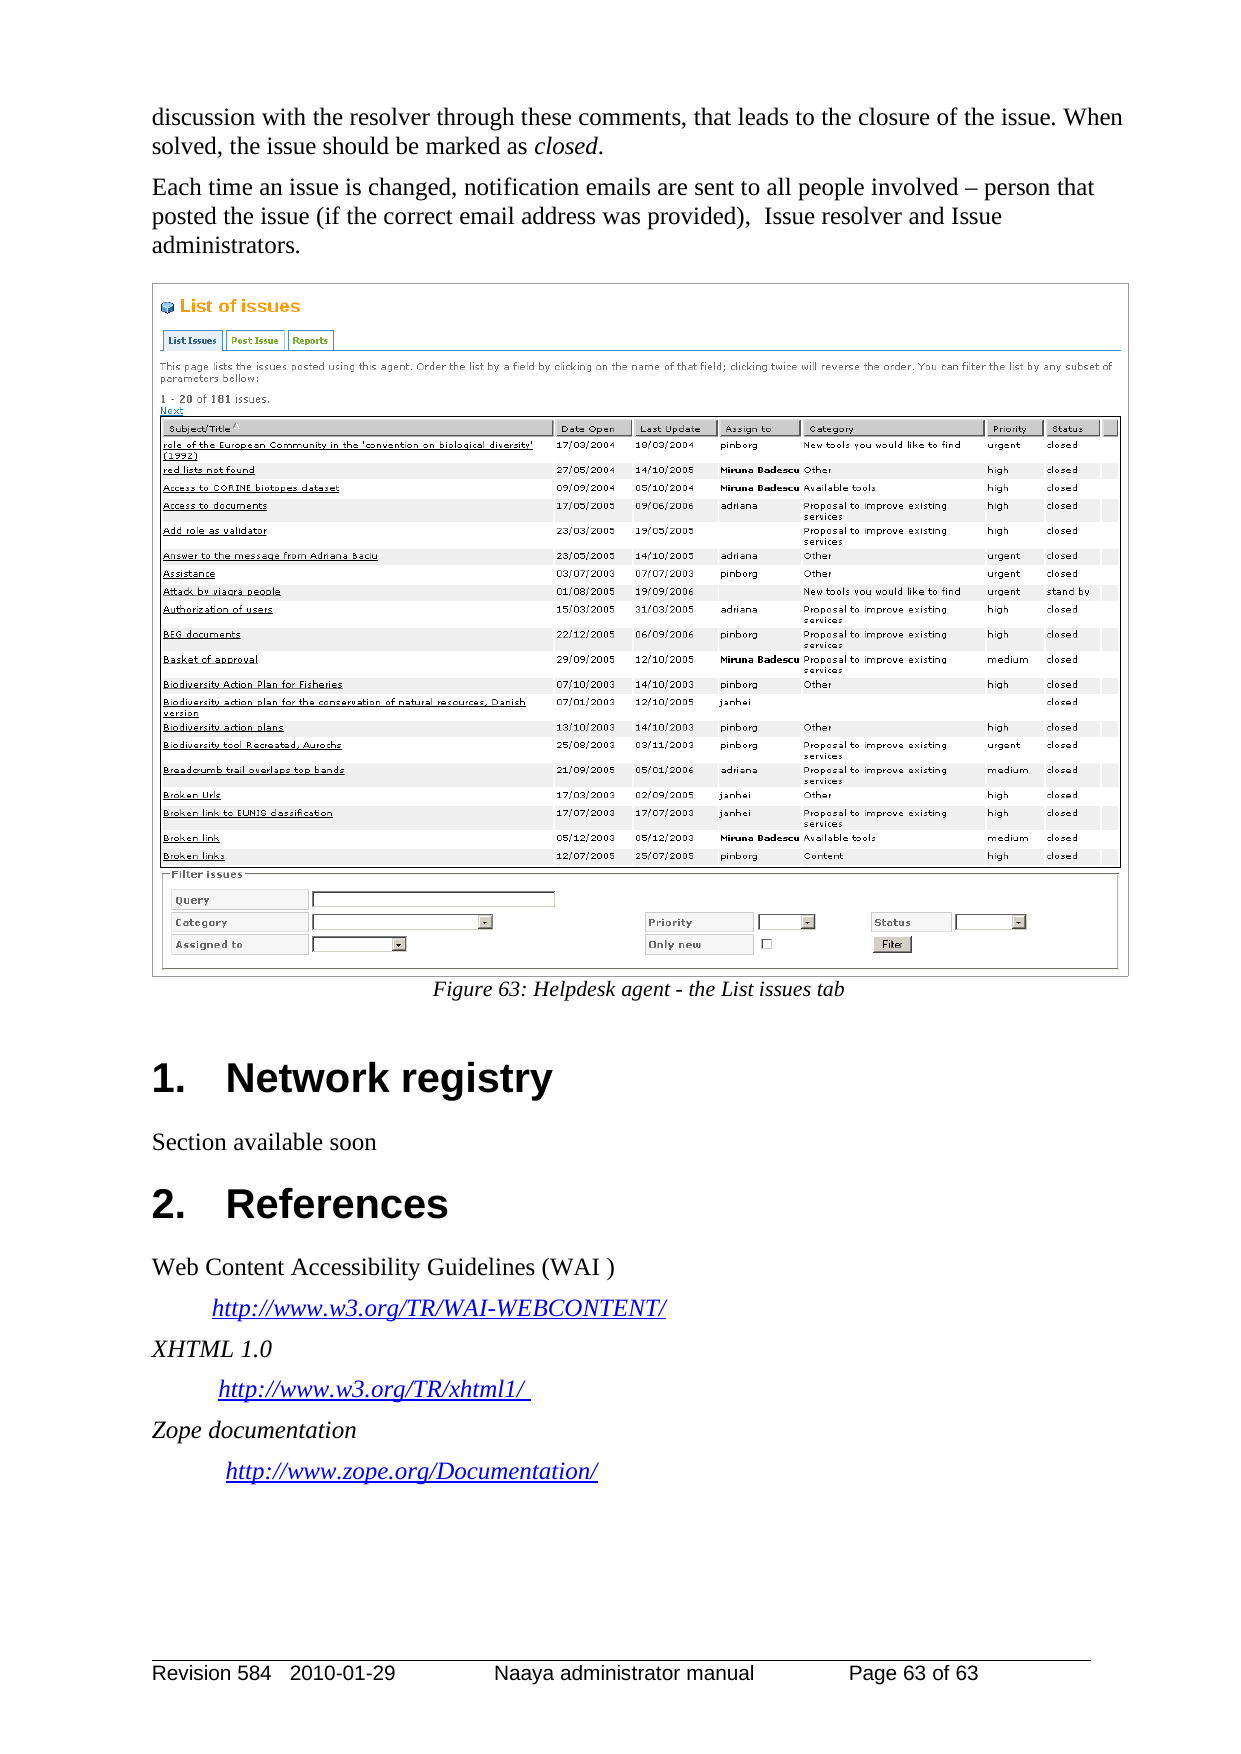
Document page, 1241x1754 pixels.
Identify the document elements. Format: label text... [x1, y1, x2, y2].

text [153, 284, 1128, 976]
subtitle Network registry [151, 1054, 1128, 1102]
text http://www.zope.org/Documentation/ [152, 1456, 1128, 1485]
subtitle References [151, 1179, 1128, 1227]
text http://www.w3.org/TR/WAI-WEBCONTENT/ [212, 1293, 1128, 1322]
text Section available soon [152, 1127, 1128, 1156]
text Each time an issue is changed, notification emails are sent to all people involved – person that posted the issue (if the correct email address was provided), Issue resolver and Issue administrators. [152, 171, 1128, 259]
text XHTML 1.0 [152, 1333, 1128, 1363]
text discussion with the resolver through these comments, that leads to the closure of the issue. When solved, the issue should be marked as closed. [152, 102, 1128, 160]
text Web Content Accessibility Guidelines (WAI ) [152, 1252, 1128, 1281]
text Figure 63: Helpdesk agent - the List issues tab [152, 977, 1128, 1001]
text Zope documentation [152, 1415, 1128, 1444]
text http://www.w3.org/TR/xhtml1/ [212, 1374, 1128, 1403]
picture [155, 286, 1126, 973]
